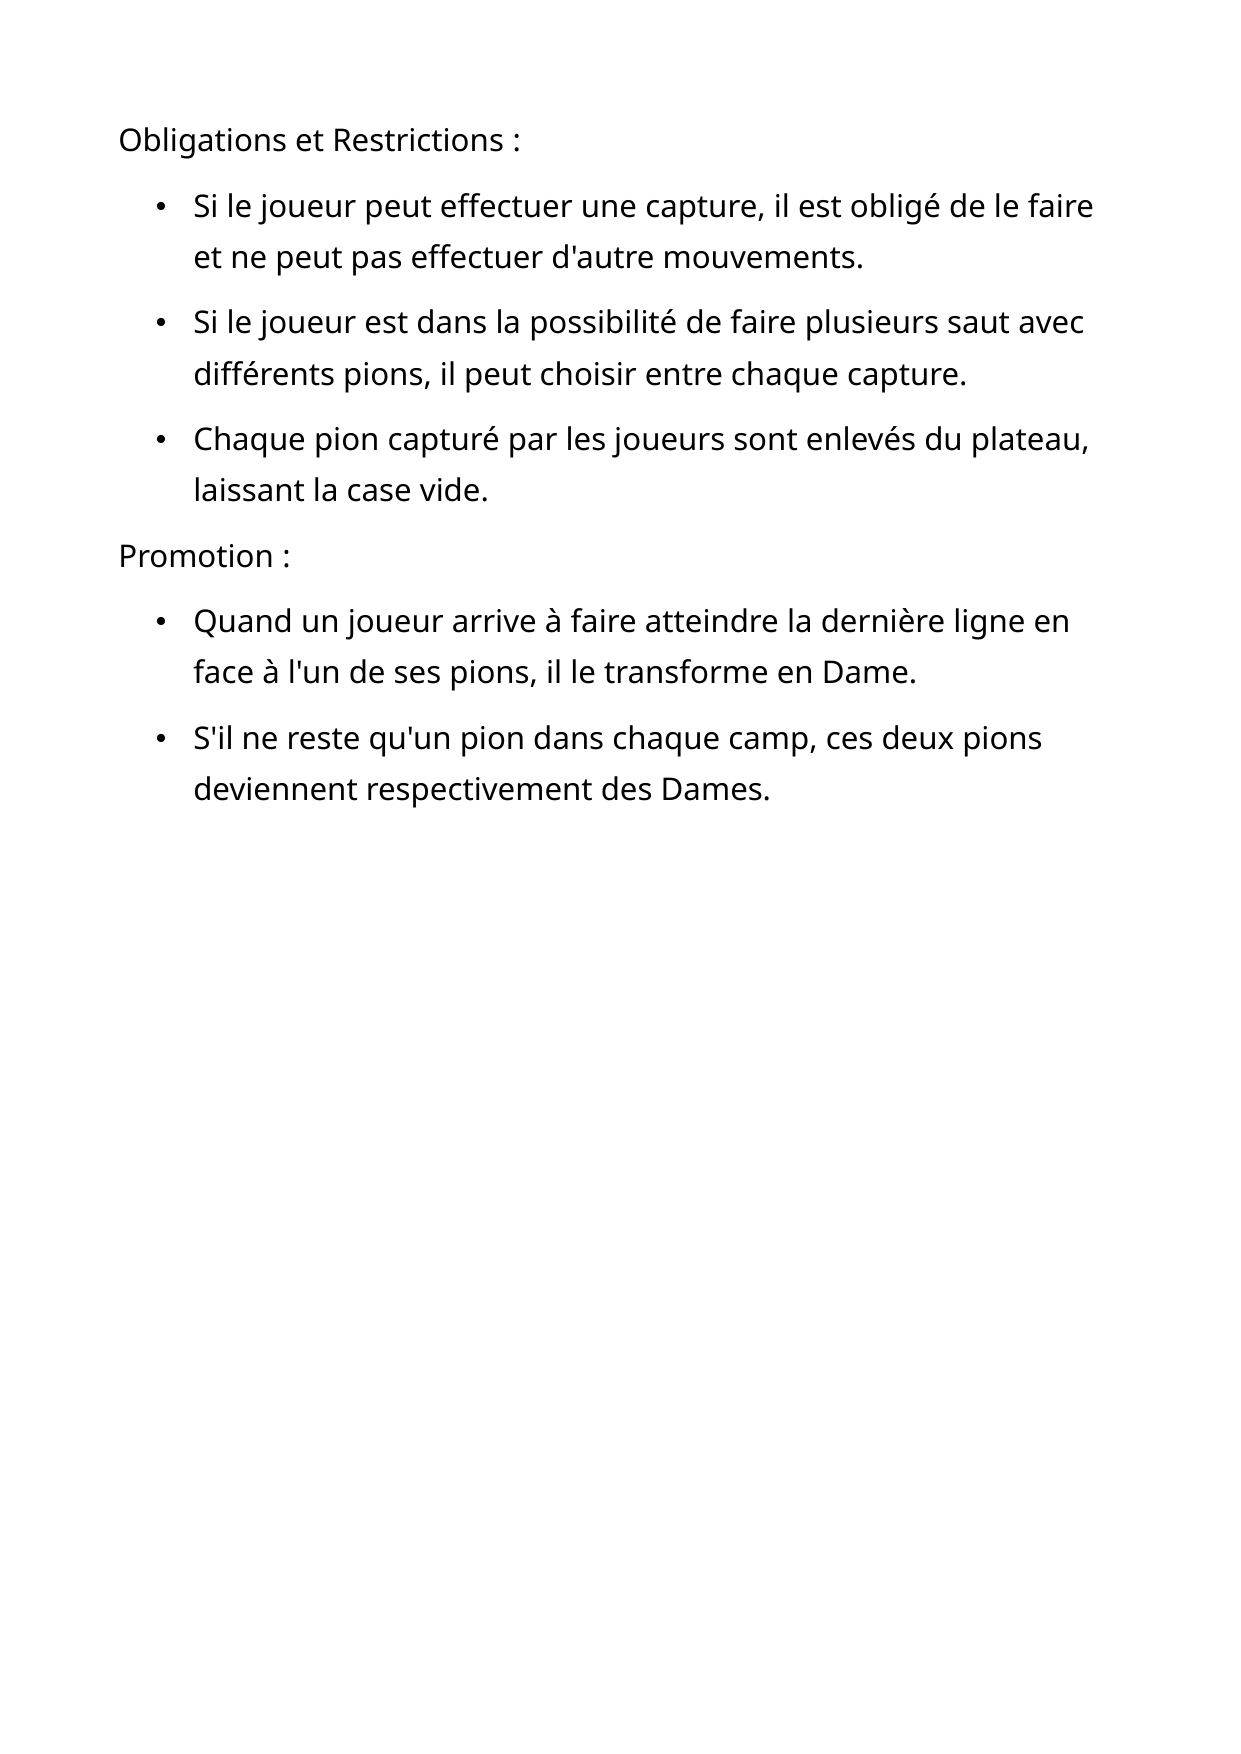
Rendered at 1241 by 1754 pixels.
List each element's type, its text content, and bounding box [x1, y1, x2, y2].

text Promotion : [118, 534, 1122, 576]
list Si le joueur peut effectuer une capture, il est obligé de le faire et ne peut pas effectuer d'autre mouvements. [156, 184, 1122, 277]
list Quand un joueur arrive à faire atteindre la dernière ligne en face à l'un de ses pions, il le transforme en Dame. [156, 599, 1122, 693]
list S'il ne reste qu'un pion dans chaque camp, ces deux pions deviennent respectivement des Dames. [156, 716, 1122, 810]
text Obligations et Restrictions : [118, 118, 1122, 161]
list Chaque pion capturé par les joueurs sont enlevés du plateau, laissant la case vide. [156, 417, 1122, 511]
list Si le joueur est dans la possibilité de faire plusieurs saut avec différents pions, il peut choisir entre chaque capture. [156, 300, 1122, 394]
